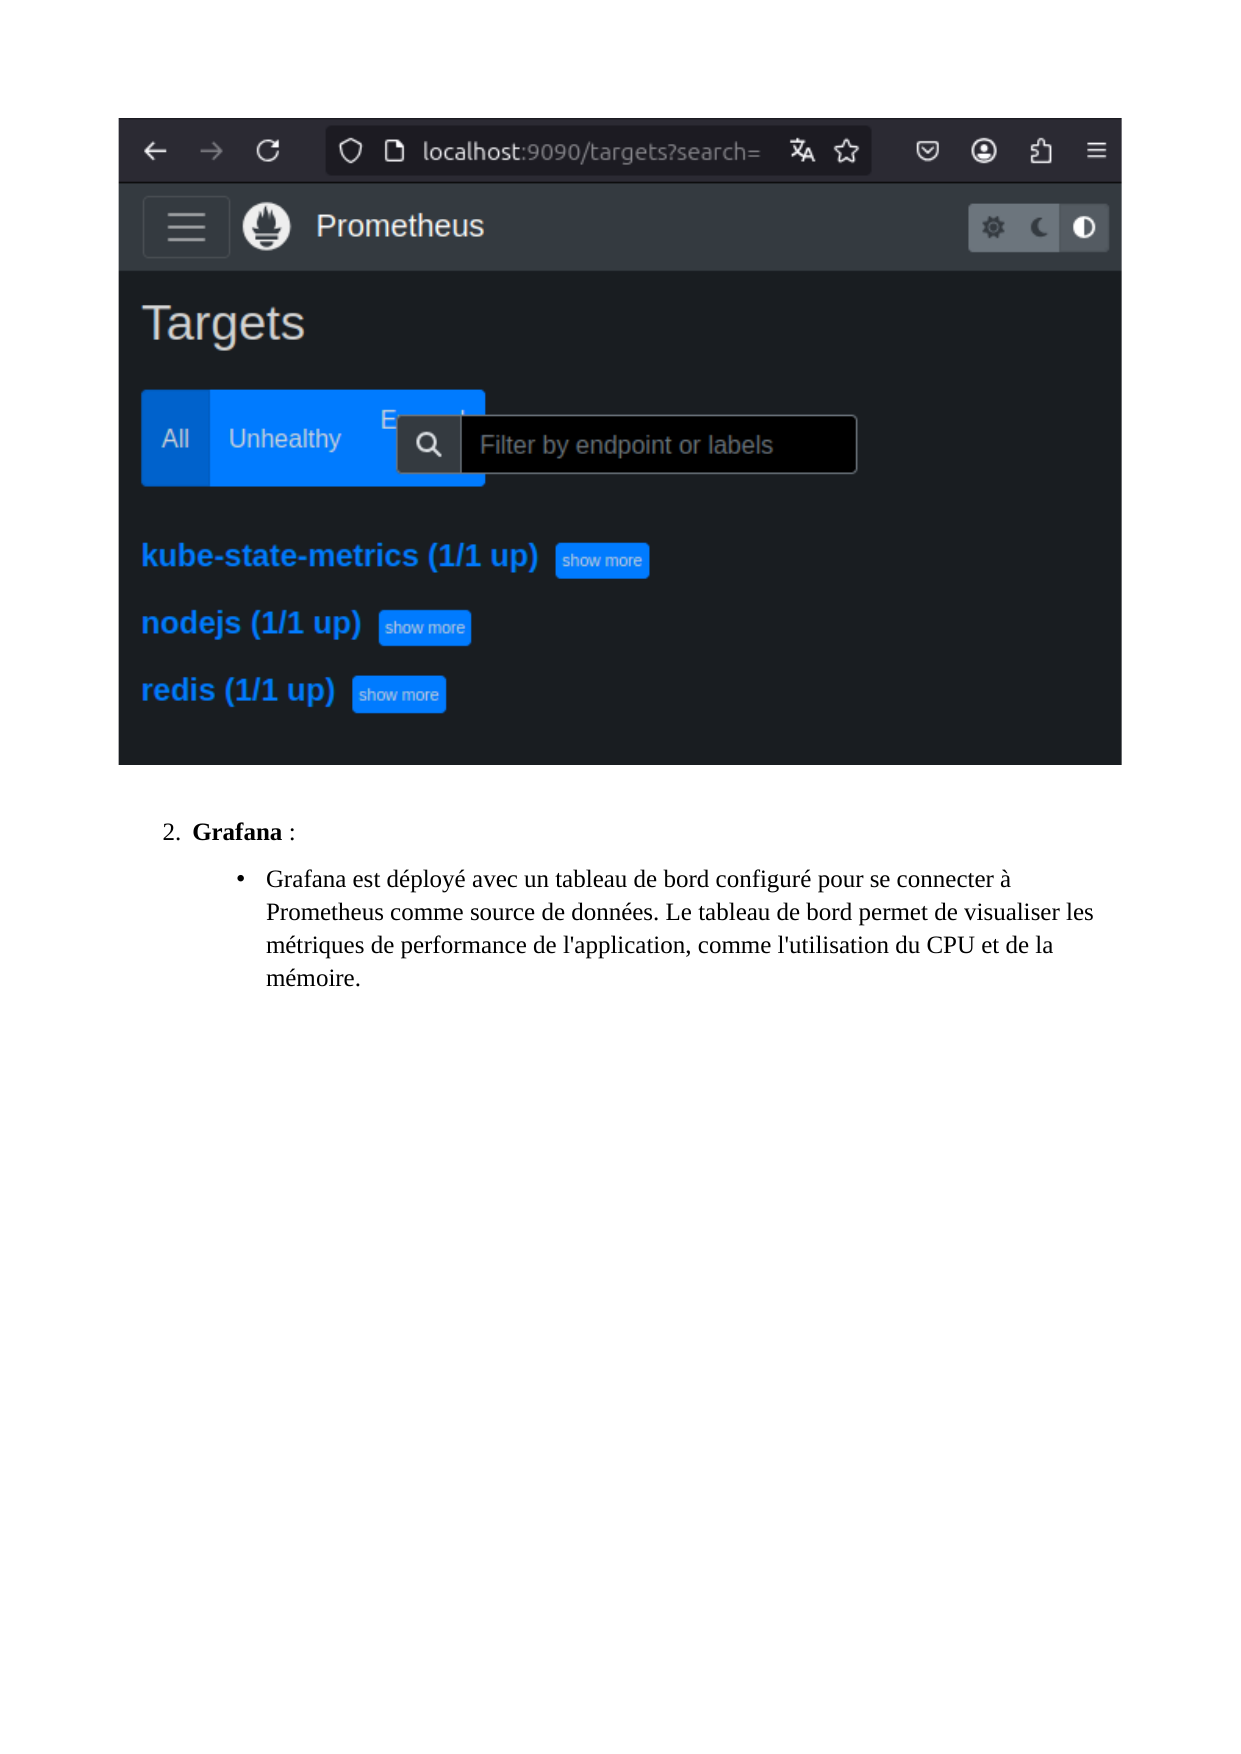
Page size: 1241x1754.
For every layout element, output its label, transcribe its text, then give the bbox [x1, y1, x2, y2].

picture [118, 118, 1122, 765]
list Grafana : [162, 817, 1122, 846]
list Grafana est déployé avec un tableau de bord configuré pour se connecter à Prometheus comme source de données. Le tableau de bord permet de visualiser les métriques de performance de l'application, comme l'utilisation du CPU et de la mémoire. [236, 864, 1122, 992]
